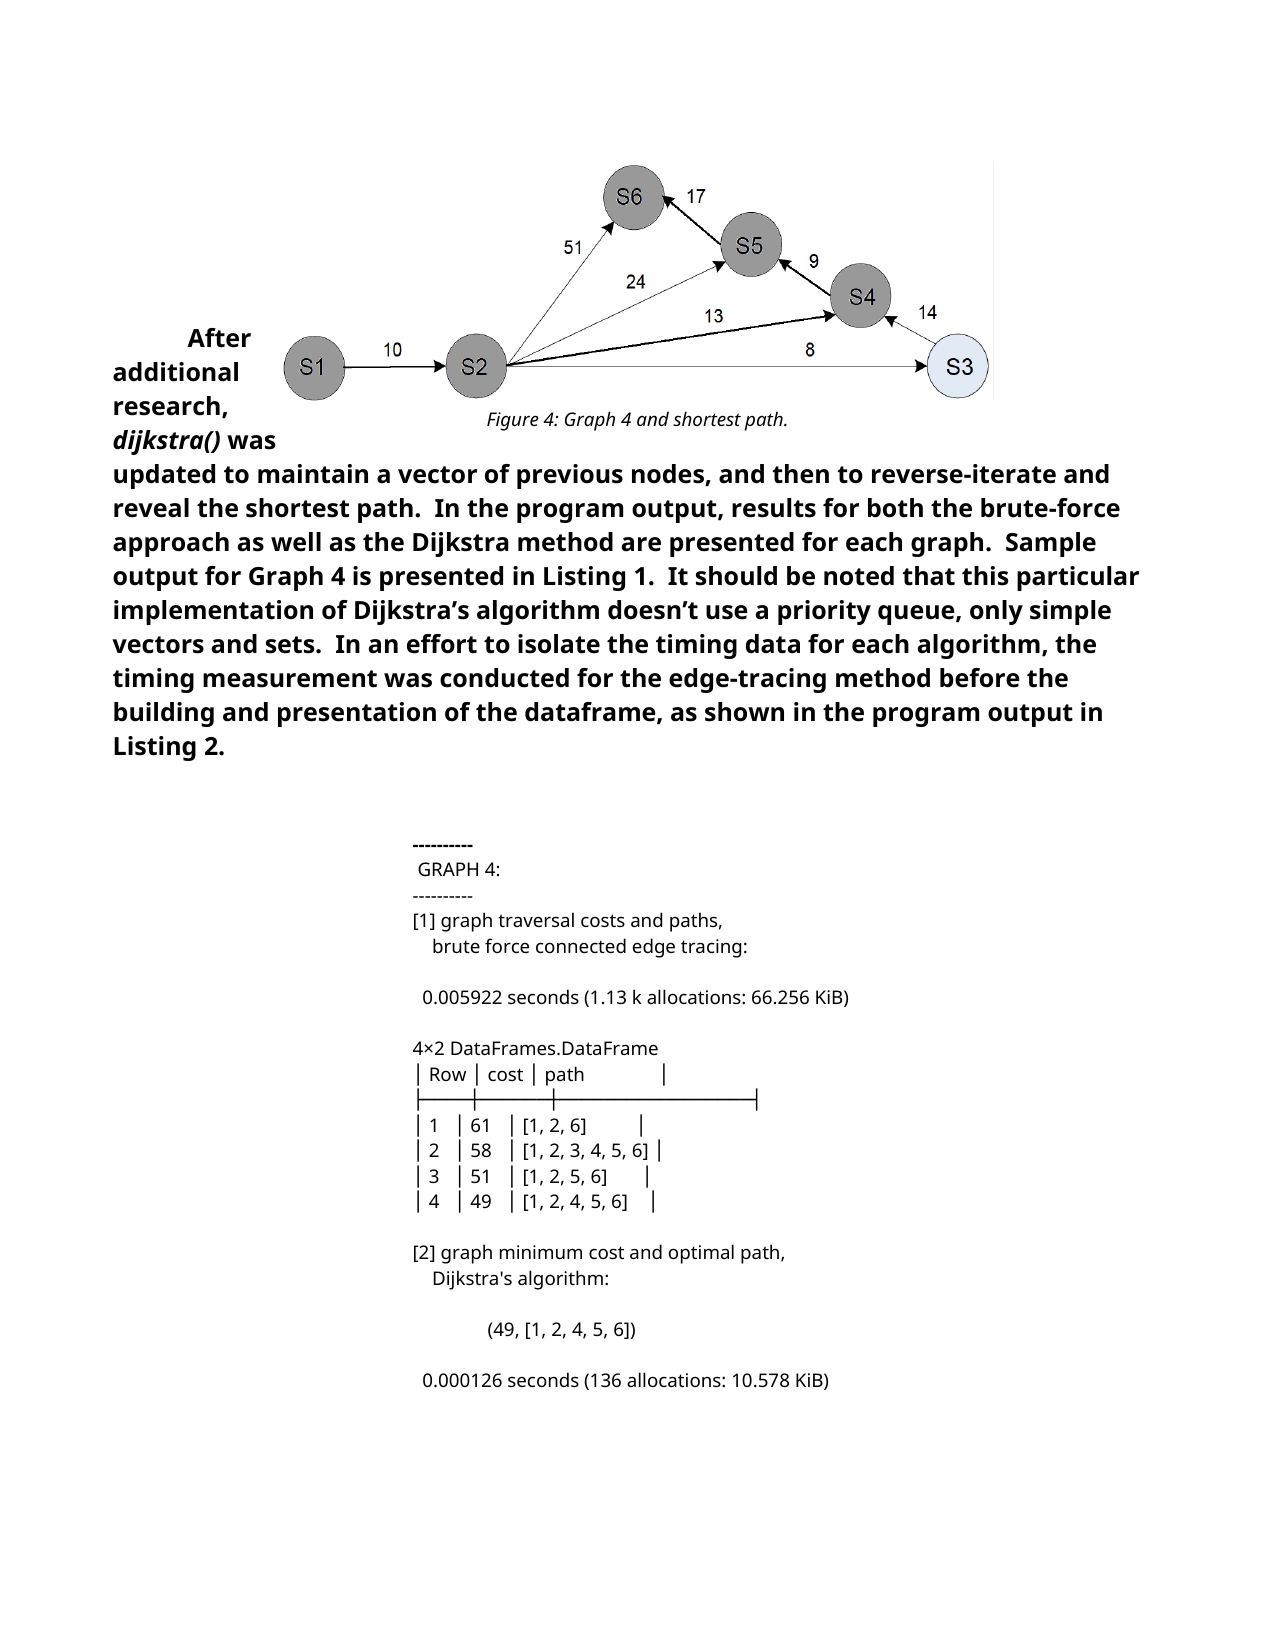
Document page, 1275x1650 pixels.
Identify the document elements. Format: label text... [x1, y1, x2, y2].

subtitle [1] graph traversal costs and paths, [412, 908, 1162, 933]
subtitle brute force connected edge tracing: [412, 933, 1162, 959]
text Figure 4: Graph 4 and shortest path. [281, 401, 994, 431]
subtitle Dijkstra's algorithm: [412, 1265, 1162, 1291]
subtitle 4×2 DataFrames.DataFrame [412, 1035, 1162, 1061]
subtitle │ 4 │ 49 │ [1, 2, 4, 5, 6] │ [412, 1188, 1162, 1214]
subtitle │ 2 │ 58 │ [1, 2, 3, 4, 5, 6] │ [412, 1137, 1162, 1163]
subtitle (49, [1, 2, 4, 5, 6]) [412, 1316, 1162, 1342]
subtitle 0.000126 seconds (136 allocations: 10.578 KiB) [412, 1367, 1162, 1393]
subtitle ---------- [412, 882, 1162, 908]
subtitle ---------- [412, 831, 1162, 857]
subtitle ├────┼──────┼─────────────────┤ [412, 1086, 1162, 1112]
subtitle │ 3 │ 51 │ [1, 2, 5, 6] │ [412, 1163, 1162, 1188]
subtitle │ Row │ cost │ path │ [412, 1061, 1162, 1086]
subtitle [2] graph minimum cost and optimal path, [412, 1239, 1162, 1265]
subtitle 0.005922 seconds (1.13 k allocations: 66.256 KiB) [412, 984, 1162, 1010]
subtitle After additional research, dijkstra() was updated to maintain a vector of previous nodes, and then to reverse-iterate and reveal the shortest path. In the program output, results for both the brute-force approach as well as the Dijkstra method are presented for each graph. Sample output for Graph 4 is presented in Listing 1. It should be noted that this particular implementation of Dijkstra’s algorithm doesn’t use a priority queue, only simple vectors and sets. In an effort to isolate the timing data for each algorithm, the timing measurement was conducted for the edge-tracing method before the building and presentation of the dataframe, as shown in the program output in Listing 2. [112, 320, 1162, 763]
picture [281, 162, 994, 401]
subtitle GRAPH 4: [412, 857, 1162, 882]
subtitle │ 1 │ 61 │ [1, 2, 6] │ [412, 1112, 1162, 1137]
